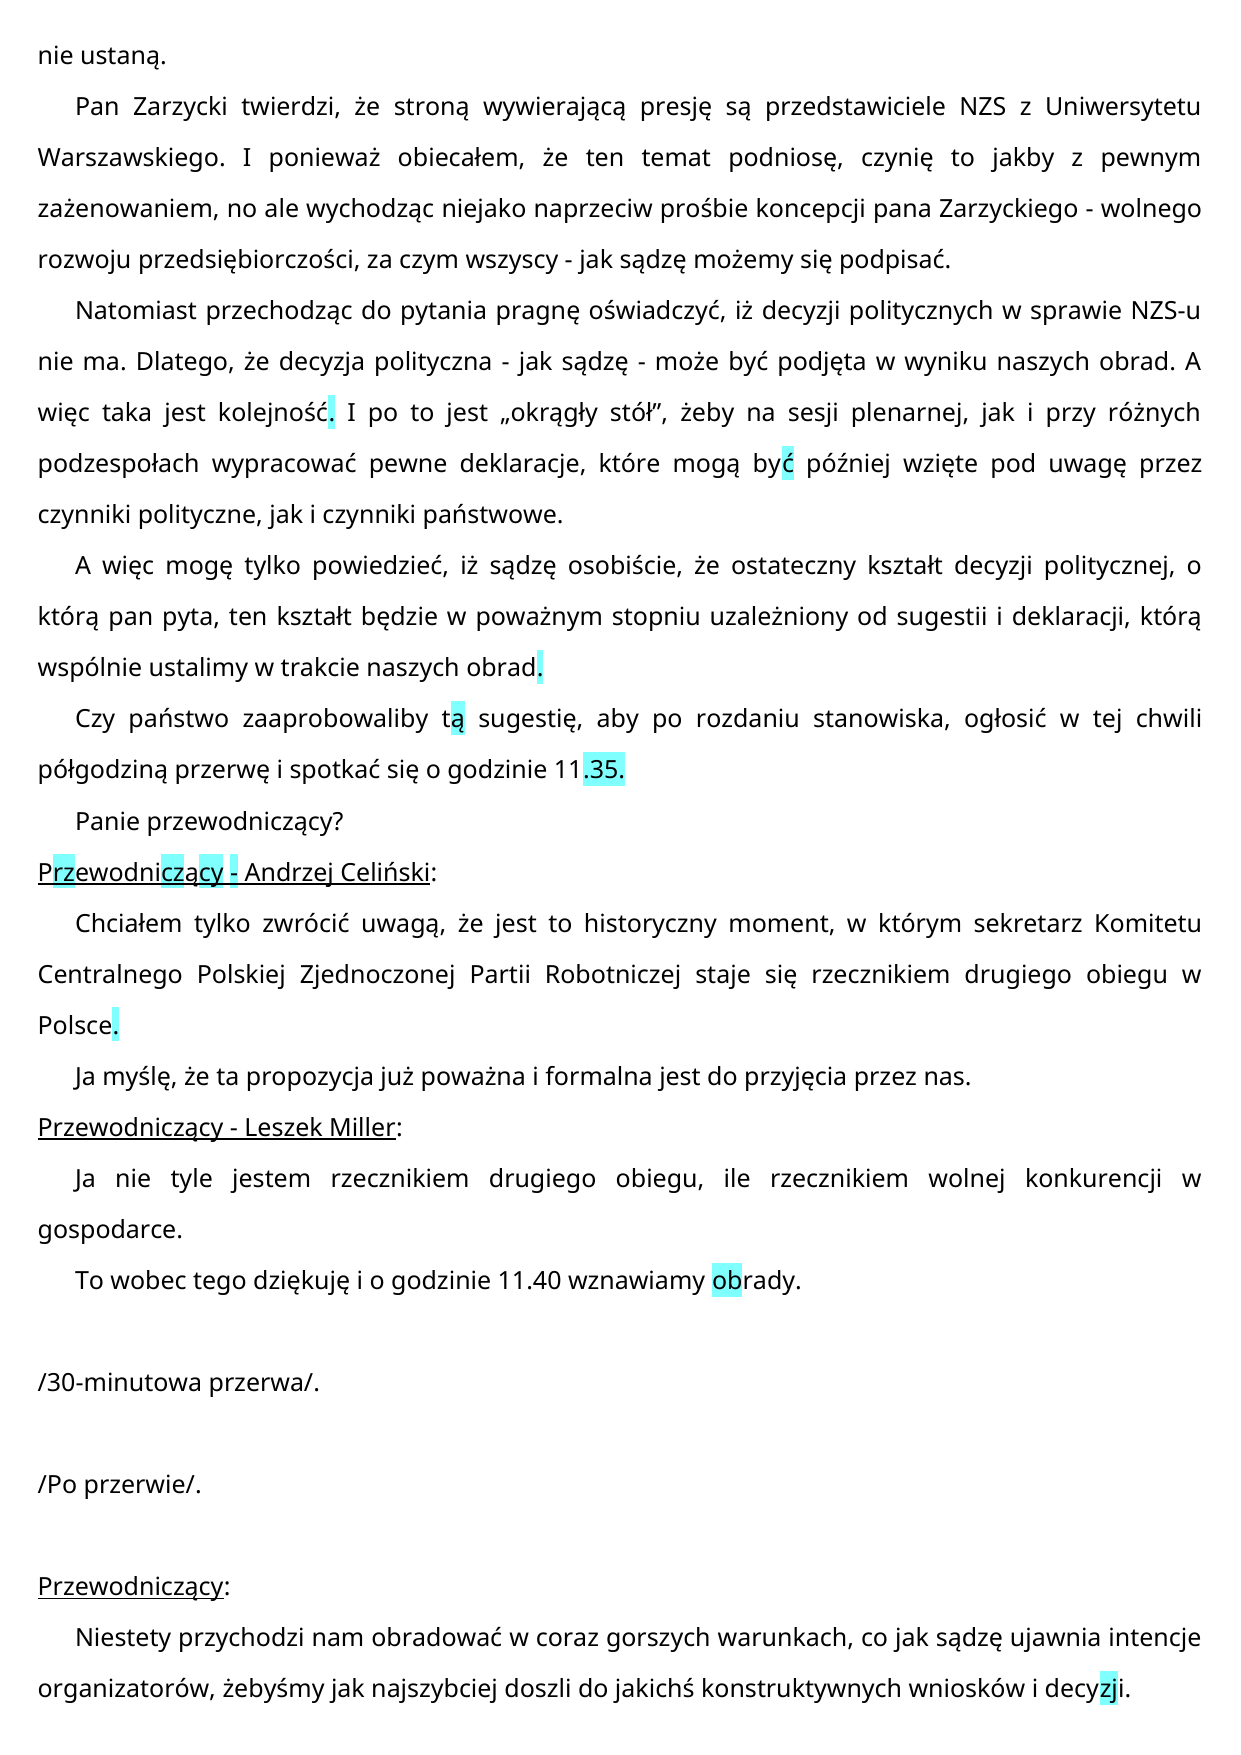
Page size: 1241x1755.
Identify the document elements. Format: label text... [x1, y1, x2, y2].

text /Po przerwie/. [37, 1467, 1203, 1501]
text Panie przewodniczący? [37, 803, 1203, 837]
text Ja myślę, że ta propozycja już poważna i formalna jest do przyjęcia przez nas. [37, 1058, 1203, 1092]
text To wobec tego dziękuję i o godzinie 11.40 wznawiamy obrady. [37, 1262, 1203, 1297]
text Przewodniczący - Leszek Miller: [37, 1109, 1203, 1143]
text A więc mogę tylko powiedzieć, iż sądzę osobiście, że ostateczny kształt decyzji politycznej, o którą pan pyta, ten kształt będzie w poważnym stopniu uzależniony od sugestii i deklaracji, którą wspólnie ustalimy w trakcie naszych obrad. [37, 548, 1203, 684]
text Przewodniczący: [37, 1569, 1203, 1603]
text Natomiast przechodząc do pytania pragnę oświadczyć, iż decyzji politycznych w sprawie NZS-u nie ma. Dlatego, że decyzja polityczna - jak sądzę - może być podjęta w wyniku naszych obrad. A więc taka jest kolejność. I po to jest „okrągły stół”, żeby na sesji plenarnej, jak i przy różnych podzespołach wypracować pewne deklaracje, które mogą być później wzięte pod uwagę przez czynniki polityczne, jak i czynniki państwowe. [37, 293, 1203, 531]
text Przewodniczący - Andrzej Celiński: [37, 854, 1203, 888]
text Niestety przychodzi nam obradować w coraz gorszych warunkach, co jak sądzę ujawnia intencje organizatorów, żebyśmy jak najszybciej doszli do jakichś konstruktywnych wniosków i decyzji. [37, 1620, 1203, 1705]
text nie ustaną. [37, 37, 1203, 72]
text Czy państwo zaaprobowaliby tą sugestię, aby po rozdaniu stanowiska, ogłosić w tej chwili półgodziną przerwę i spotkać się o godzinie 11.35. [37, 701, 1203, 786]
text Ja nie tyle jestem rzecznikiem drugiego obiegu, ile rzecznikiem wolnej konkurencji w gospodarce. [37, 1160, 1203, 1246]
text Chciałem tylko zwrócić uwagą, że jest to historyczny moment, w którym sekretarz Komitetu Centralnego Polskiej Zjednoczonej Partii Robotniczej staje się rzecznikiem drugiego obiegu w Polsce. [37, 905, 1203, 1041]
text /30-minutowa przerwa/. [37, 1364, 1203, 1399]
text Pan Zarzycki twierdzi, że stroną wywierającą presję są przedstawiciele NZS z Uniwersytetu Warszawskiego. I ponieważ obiecałem, że ten temat podniosę, czynię to jakby z pewnym zażenowaniem, no ale wychodząc niejako naprzeciw prośbie koncepcji pana Zarzyckiego - wolnego rozwoju przedsiębiorczości, za czym wszyscy - jak sądzę możemy się podpisać. [37, 88, 1203, 276]
